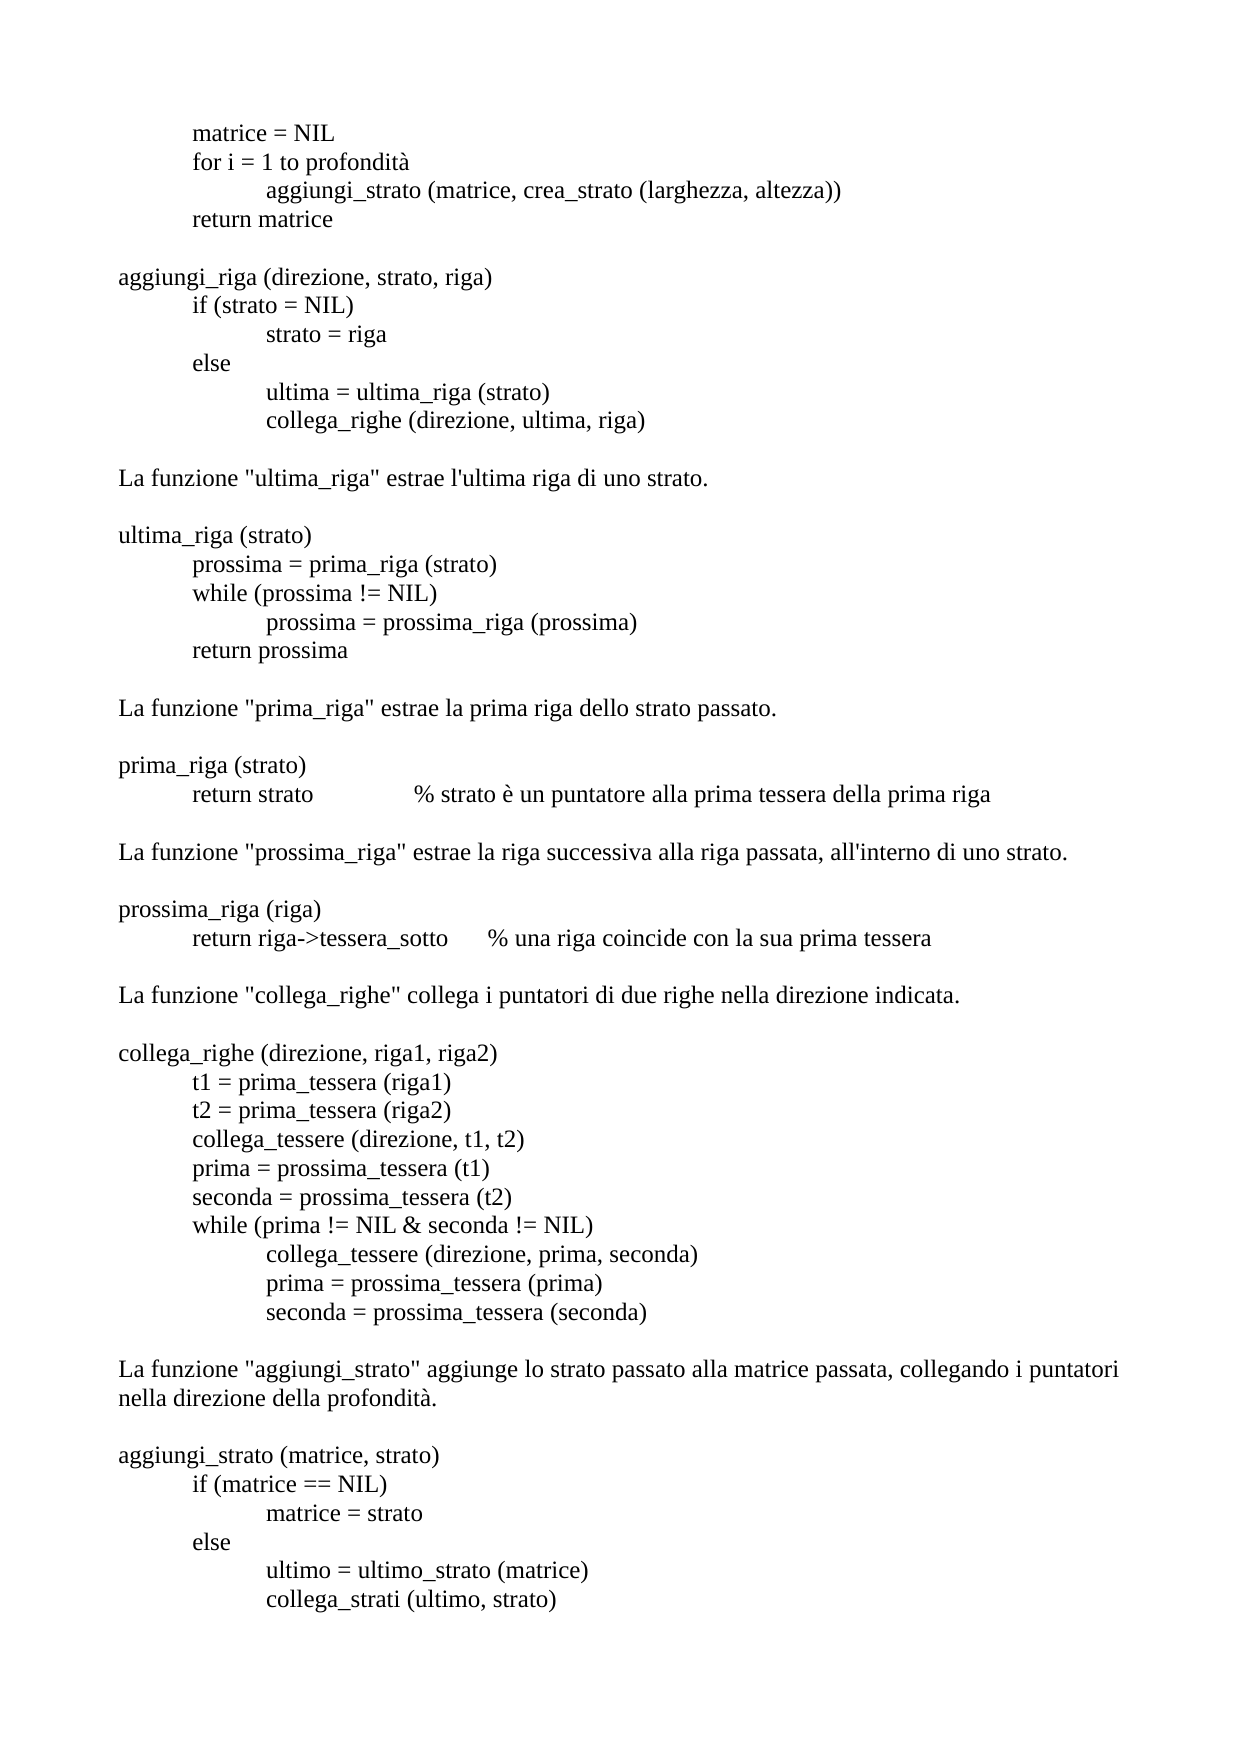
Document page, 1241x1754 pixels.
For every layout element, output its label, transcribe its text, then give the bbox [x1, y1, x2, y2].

text matrice = NIL for i = 1 to profondità aggiungi_strato (matrice, crea_strato (larghezza, altezza)) return matrice aggiungi_riga (direzione, strato, riga) if (strato = NIL) strato = riga else ultima = ultima_riga (strato) collega_righe (direzione, ultima, riga) La funzione "ultima_riga" estrae l'ultima riga di uno strato. ultima_riga (strato) prossima = prima_riga (strato) while (prossima != NIL) prossima = prossima_riga (prossima) return prossima La funzione "prima_riga" estrae la prima riga dello strato passato. prima_riga (strato) return strato % strato è un puntatore alla prima tessera della prima riga La funzione "prossima_riga" estrae la riga successiva alla riga passata, all'interno di uno strato. prossima_riga (riga) return riga->tessera_sotto % una riga coincide con la sua prima tessera La funzione "collega_righe" collega i puntatori di due righe nella direzione indicata. collega_righe (direzione, riga1, riga2) t1 = prima_tessera (riga1) t2 = prima_tessera (riga2) collega_tessere (direzione, t1, t2) prima = prossima_tessera (t1) seconda = prossima_tessera (t2) while (prima != NIL & seconda != NIL) collega_tessere (direzione, prima, seconda) prima = prossima_tessera (prima) seconda = prossima_tessera (seconda) La funzione "aggiungi_strato" aggiunge lo strato passato alla matrice passata, collegando i puntatori nella direzione della profondità. aggiungi_strato (matrice, strato) if (matrice == NIL) matrice = strato else ultimo = ultimo_strato (matrice) collega_strati (ultimo, strato) [118, 118, 1122, 1613]
